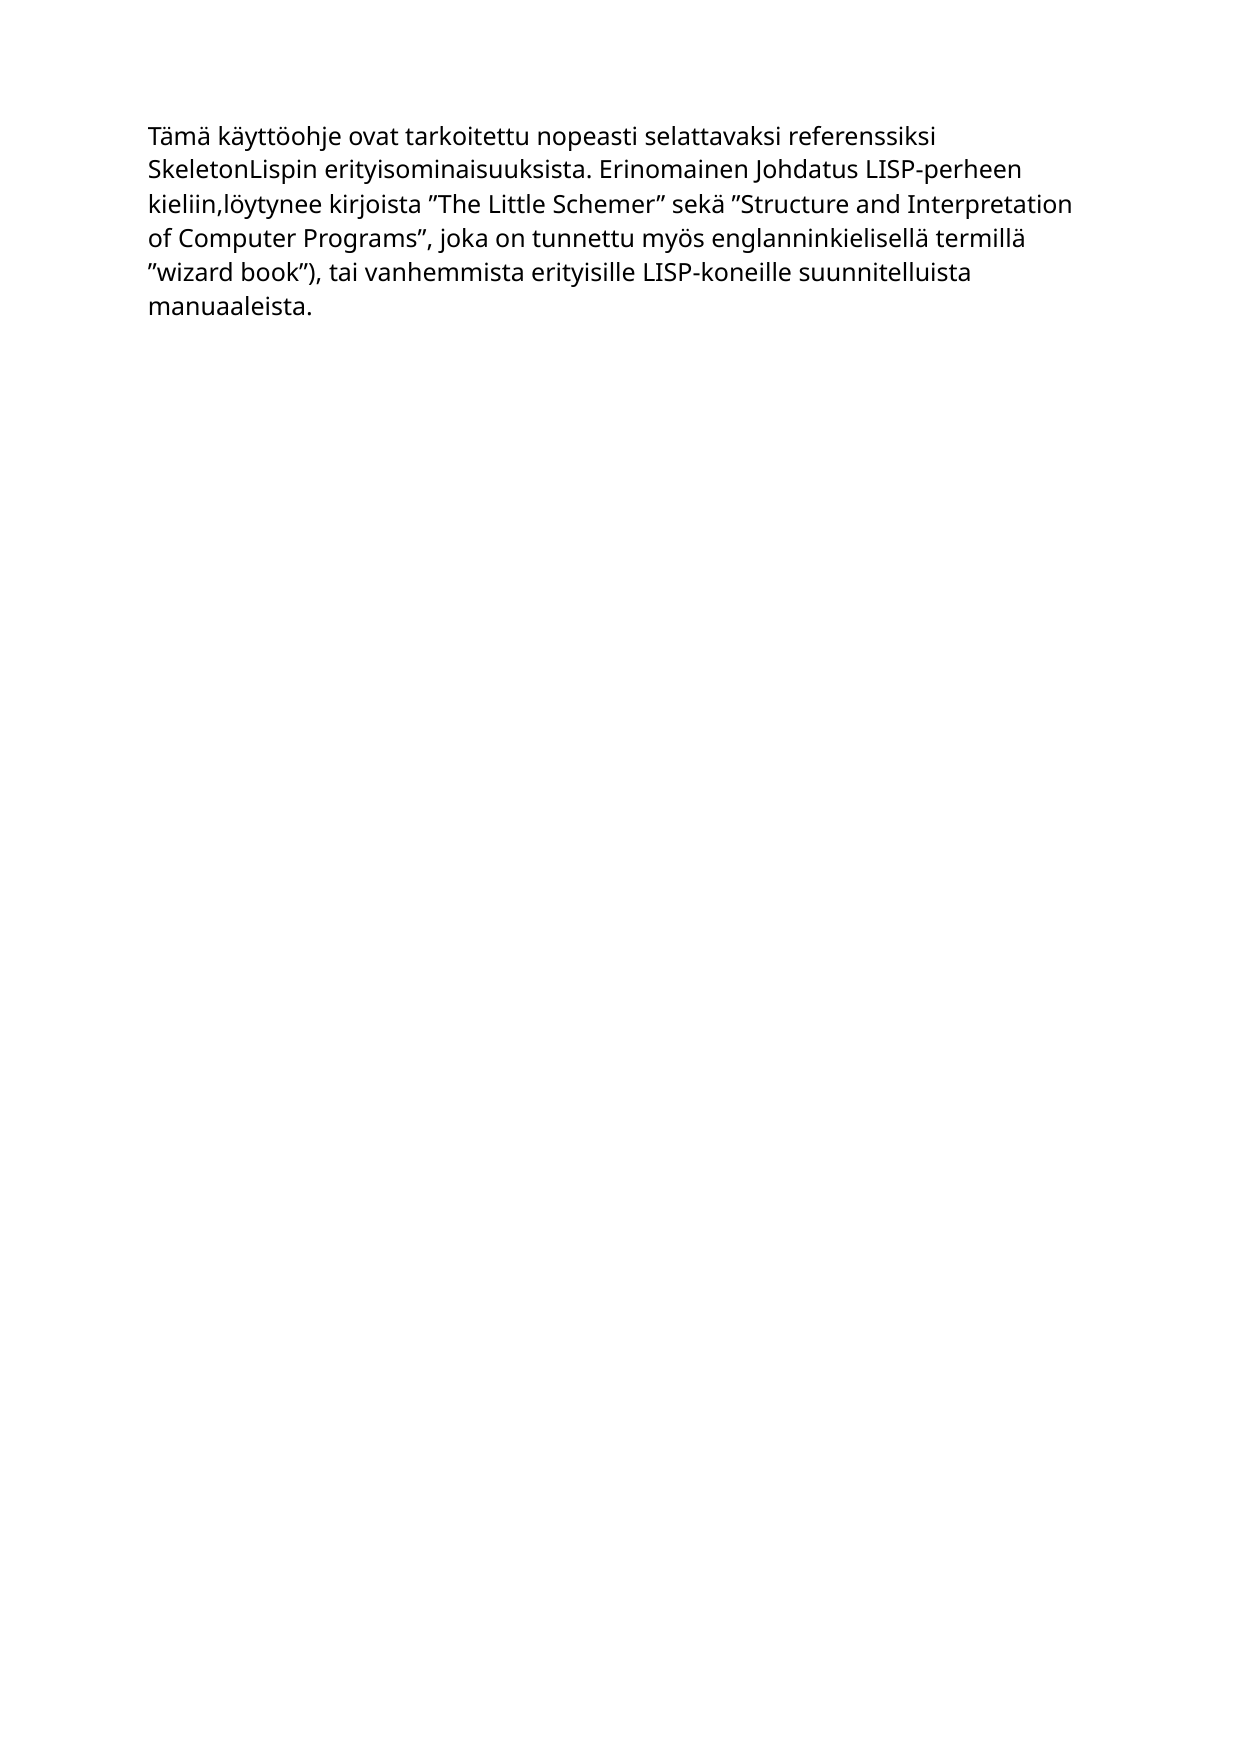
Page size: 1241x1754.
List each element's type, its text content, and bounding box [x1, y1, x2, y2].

text Tämä käyttöohje ovat tarkoitettu nopeasti selattavaksi referenssiksi SkeletonLispin erityisominaisuuksista. Erinomainen Johdatus LISP-perheen kieliin,löytynee kirjoista ”The Little Schemer” sekä ”Structure and Interpretation of Computer Programs”, joka on tunnettu myös englanninkielisellä termillä ”wizard book”), tai vanhemmista erityisille LISP-koneille suunnitelluista manuaaleista. [148, 118, 1093, 322]
